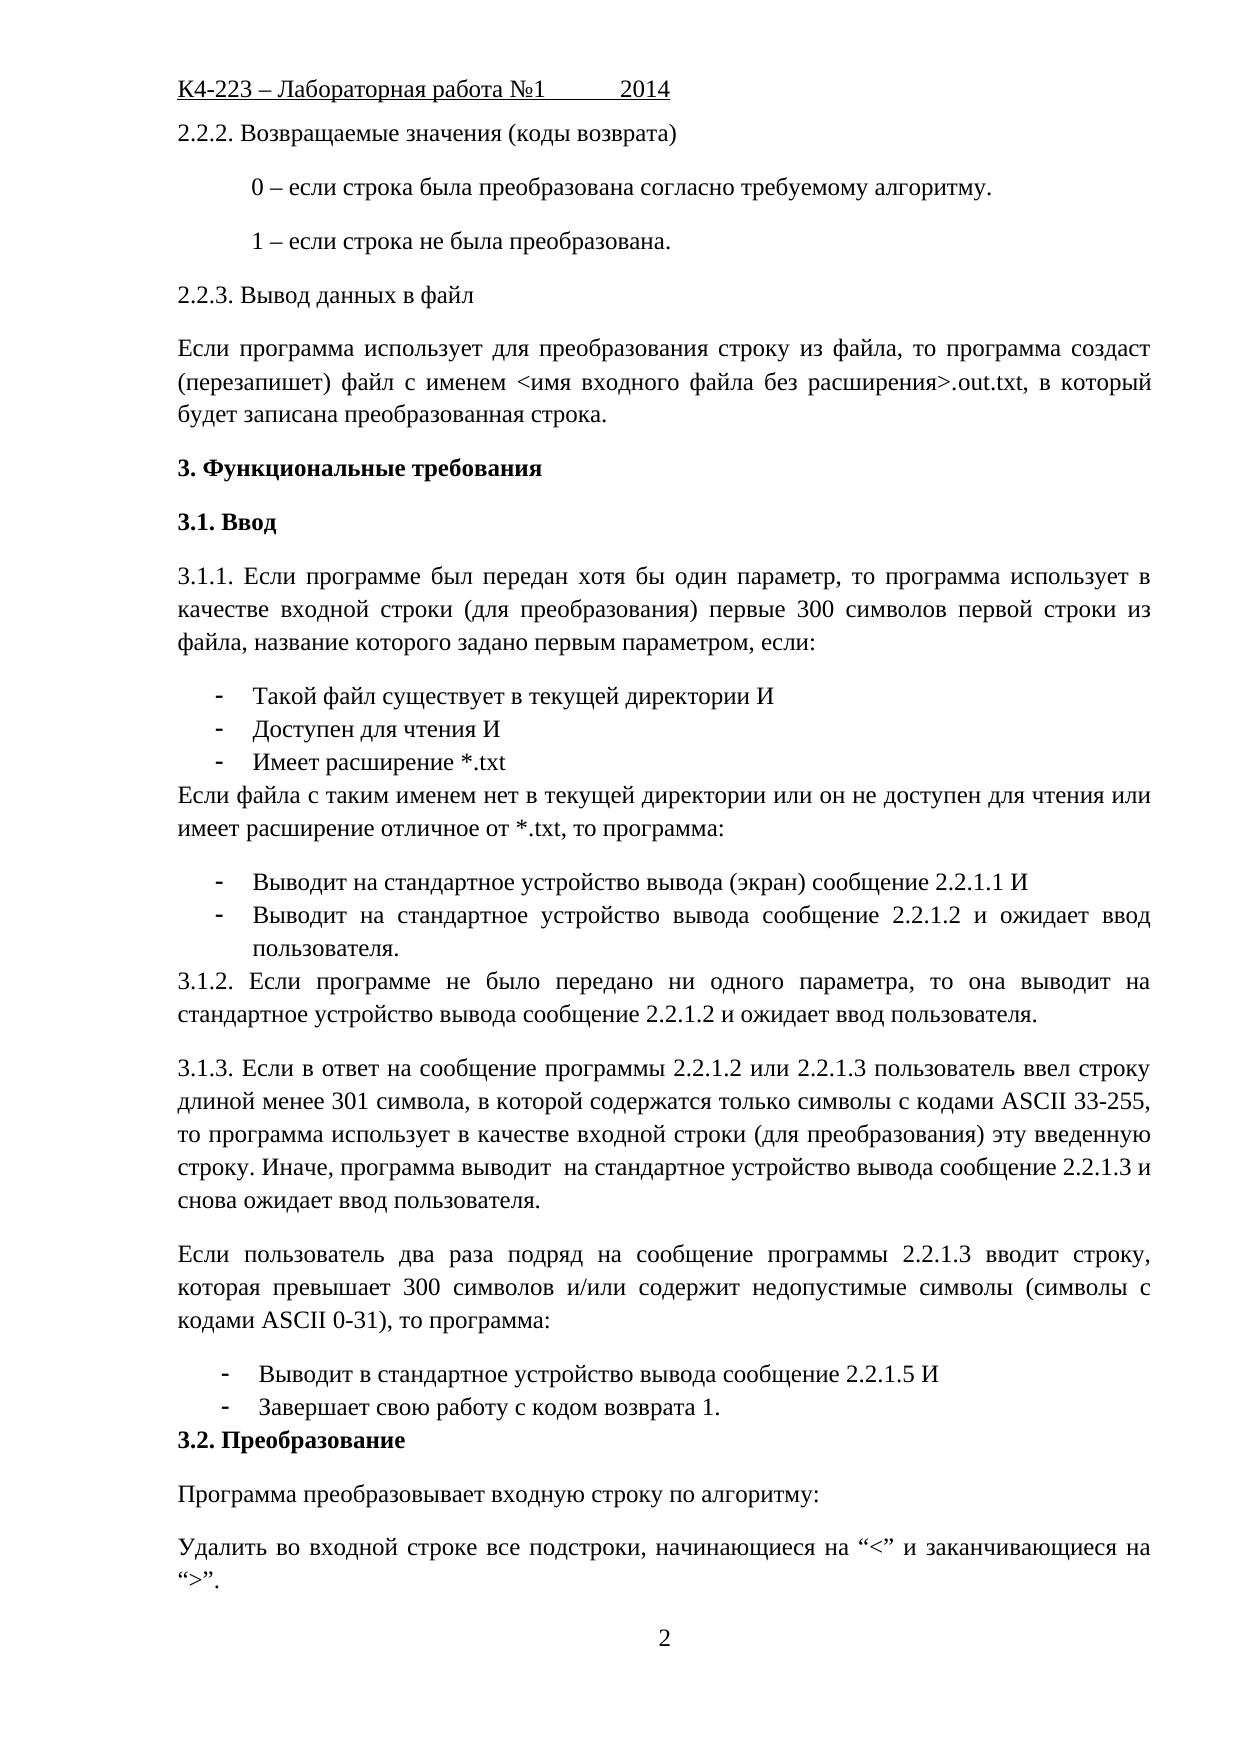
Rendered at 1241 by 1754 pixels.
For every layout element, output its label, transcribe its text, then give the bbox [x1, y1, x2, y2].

list Выводит на стандартное устройство вывода (экран) сообщение 2.2.1.1 И [215, 867, 1152, 896]
text Если программа использует для преобразования строку из файла, то программа создаст (перезапишет) файл с именем <имя входного файла без расширения>.out.txt, в который будет записана преобразованная строка. [177, 333, 1152, 428]
list Доступен для чтения И [215, 714, 1152, 743]
text 2.2.3. Вывод данных в файл [177, 280, 1152, 308]
text 2.2.2. Возвращаемые значения (коды возврата) [177, 118, 1152, 147]
list Завершает свою работу с кодом возврата 1. [221, 1392, 1152, 1421]
text 3.1.3. Если в ответ на сообщение программы 2.2.1.2 или 2.2.1.3 пользователь ввел строку длиной менее 301 символа, в которой содержатся только символы с кодами ASCII 33-255, то программа использует в качестве входной строки (для преобразования) эту введенную строку. Иначе, программа выводит на стандартное устройство вывода сообщение 2.2.1.3 и снова ожидает ввод пользователя. [177, 1053, 1152, 1214]
text 1 – если строка не была преобразована. [177, 226, 1152, 254]
text 3.1.2. Если программе не было передано ни одного параметра, то она выводит на стандартное устройство вывода сообщение 2.2.1.2 и ожидает ввод пользователя. [177, 966, 1152, 1028]
text Программа преобразовывает входную строку по алгоритму: [177, 1479, 1152, 1507]
text Если файла с таким именем нет в текущей директории или он не доступен для чтения или имеет расширение отличное от *.txt, то программа: [177, 780, 1152, 842]
text 3.2. Преобразование [177, 1425, 1152, 1453]
list Имеет расширение *.txt [215, 747, 1152, 776]
text 3.1. Ввод [177, 507, 1152, 536]
text 3.1.1. Если программе был передан хотя бы один параметр, то программа использует в качестве входной строки (для преобразования) первые 300 символов первой строки из файла, название которого задано первым параметром, если: [177, 561, 1152, 656]
text Если пользователь два раза подряд на сообщение программы 2.2.1.3 вводит строку, которая превышает 300 символов и/или содержит недопустимые символы (символы с кодами ASCII 0-31), то программа: [177, 1239, 1152, 1334]
text Удалить во входной строке все подстроки, начинающиеся на “<” и заканчивающиеся на “>”. [177, 1532, 1152, 1594]
list Такой файл существует в текущей директории И [215, 681, 1152, 710]
list Выводит в стандартное устройство вывода сообщение 2.2.1.5 И [221, 1359, 1152, 1387]
text 3. Функциональные требования [177, 453, 1152, 482]
text 0 – если строка была преобразована согласно требуемому алгоритму. [177, 172, 1152, 201]
list Выводит на стандартное устройство вывода сообщение 2.2.1.2 и ожидает ввод пользователя. [215, 900, 1152, 962]
